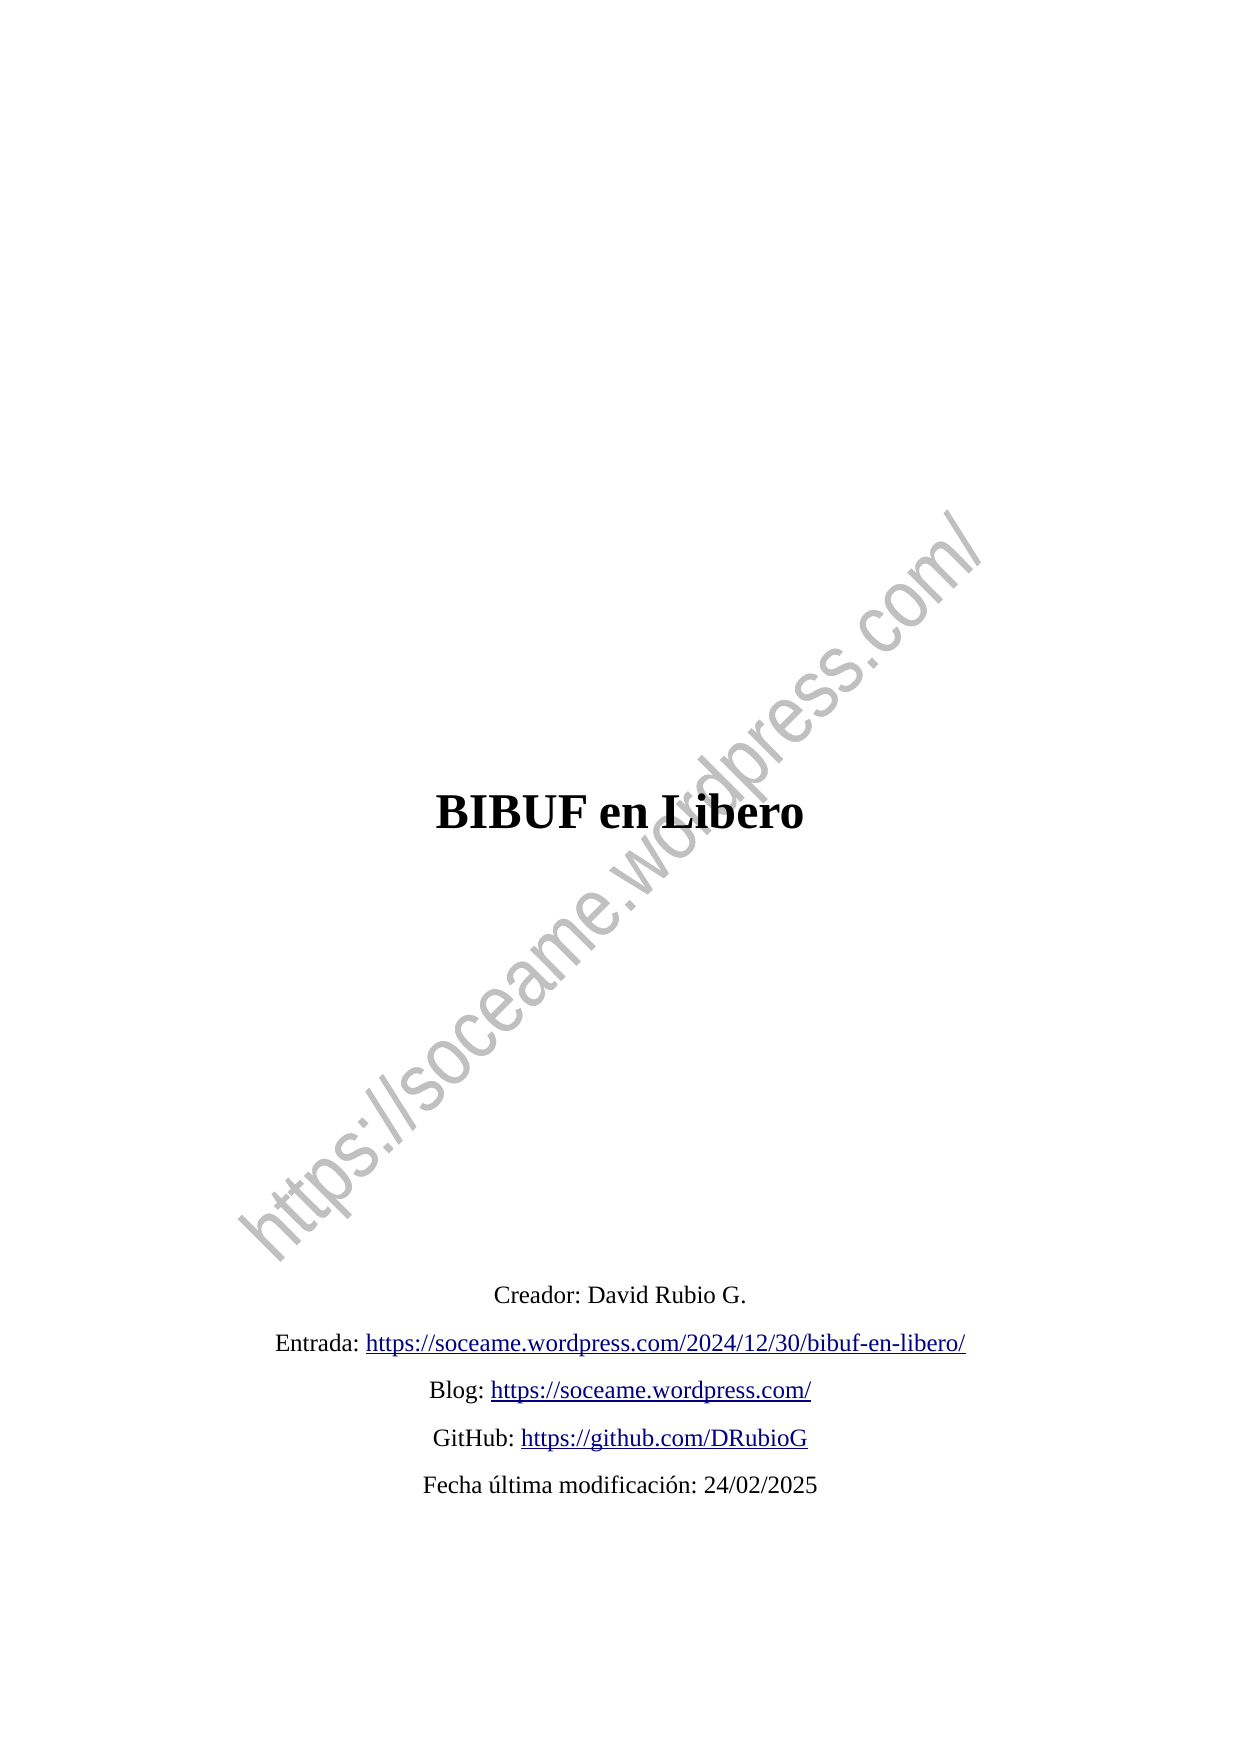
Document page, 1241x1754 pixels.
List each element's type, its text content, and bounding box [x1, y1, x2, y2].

text Entrada: https://soceame.wordpress.com/2024/12/30/bibuf-en-libero/ [118, 1328, 1122, 1357]
text Blog: https://soceame.wordpress.com/ [118, 1375, 1122, 1404]
subtitle BIBUF en Libero [118, 782, 1122, 839]
text Fecha última modificación: 24/02/2025 [118, 1471, 1122, 1499]
text GitHub: https://github.com/DRubioG [118, 1423, 1122, 1452]
text Creador: David Rubio G. [118, 1280, 1122, 1309]
